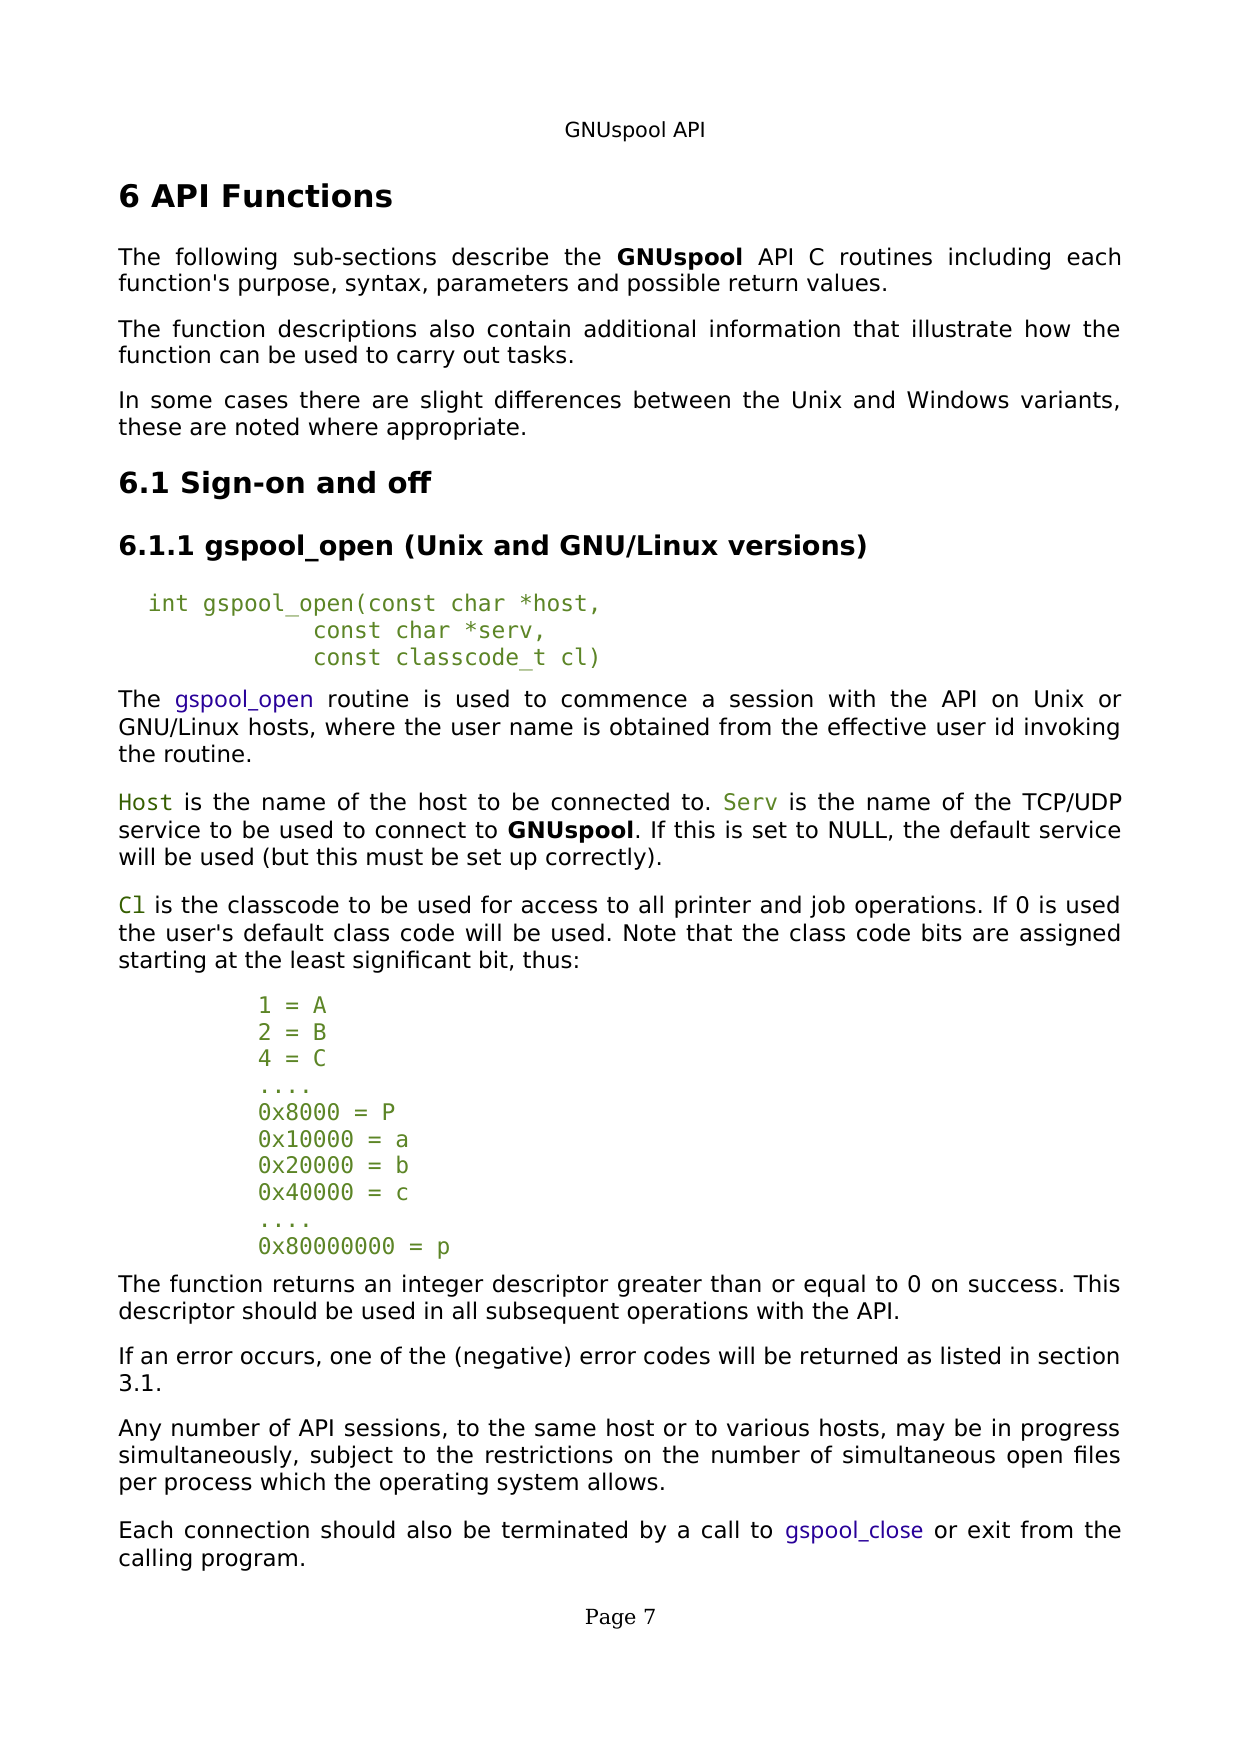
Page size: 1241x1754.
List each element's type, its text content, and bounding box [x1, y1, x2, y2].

text Cl is the classcode to be used for access to all printer and job operations. If 0 is used the user's default class code will be used. Note that the class code bits are assigned starting at the least significant bit, thus: [118, 889, 1122, 974]
subtitle API Functions [118, 178, 1122, 214]
text const classcode_t cl) [148, 644, 1122, 671]
text 4 = C [148, 1046, 1122, 1072]
text 0x80000000 = p [148, 1233, 1122, 1260]
text 2 = B [148, 1019, 1122, 1046]
text The function returns an integer descriptor greater than or equal to 0 on success. This descriptor should be used in all subsequent operations with the API. [118, 1272, 1122, 1325]
text The following sub-sections describe the GNUspool API C routines including each function's purpose, syntax, parameters and possible return values. [118, 244, 1122, 297]
text .... [148, 1072, 1122, 1099]
text Each connection should also be terminated by a call to gspool_close or exit from the calling program. [118, 1514, 1122, 1572]
text If an error occurs, one of the (negative) error codes will be returned as listed in section 3.1. [118, 1343, 1122, 1397]
text The function descriptions also contain additional information that illustrate how the function can be used to carry out tasks. [118, 316, 1122, 369]
text The gspool_open routine is used to commence a session with the API on Unix or GNU/Linux hosts, where the user name is obtained from the effective user id invoking the routine. [118, 683, 1122, 767]
text 0x10000 = a [148, 1126, 1122, 1153]
text 0x8000 = P [148, 1099, 1122, 1126]
text int gspool_open(const char *host, [148, 591, 1122, 617]
text Host is the name of the host to be connected to. Serv is the name of the TCP/UDP service to be used to connect to GNUspool. If this is set to NULL, the default service will be used (but this must be set up correctly). [118, 786, 1122, 871]
text 0x20000 = b [148, 1153, 1122, 1179]
text const char *serv, [148, 617, 1122, 644]
subtitle Sign-on and off [118, 466, 1122, 500]
subtitle gspool_open (Unix and GNU/Linux versions) [118, 530, 1122, 561]
text Any number of API sessions, to the same host or to various hosts, may be in progress simultaneously, subject to the restrictions on the number of simultaneous open files per process which the operating system allows. [118, 1415, 1122, 1496]
text 0x40000 = c [148, 1179, 1122, 1206]
text 1 = A [148, 992, 1122, 1019]
text .... [148, 1206, 1122, 1233]
text In some cases there are slight differences between the Unix and Windows variants, these are noted where appropriate. [118, 388, 1122, 441]
